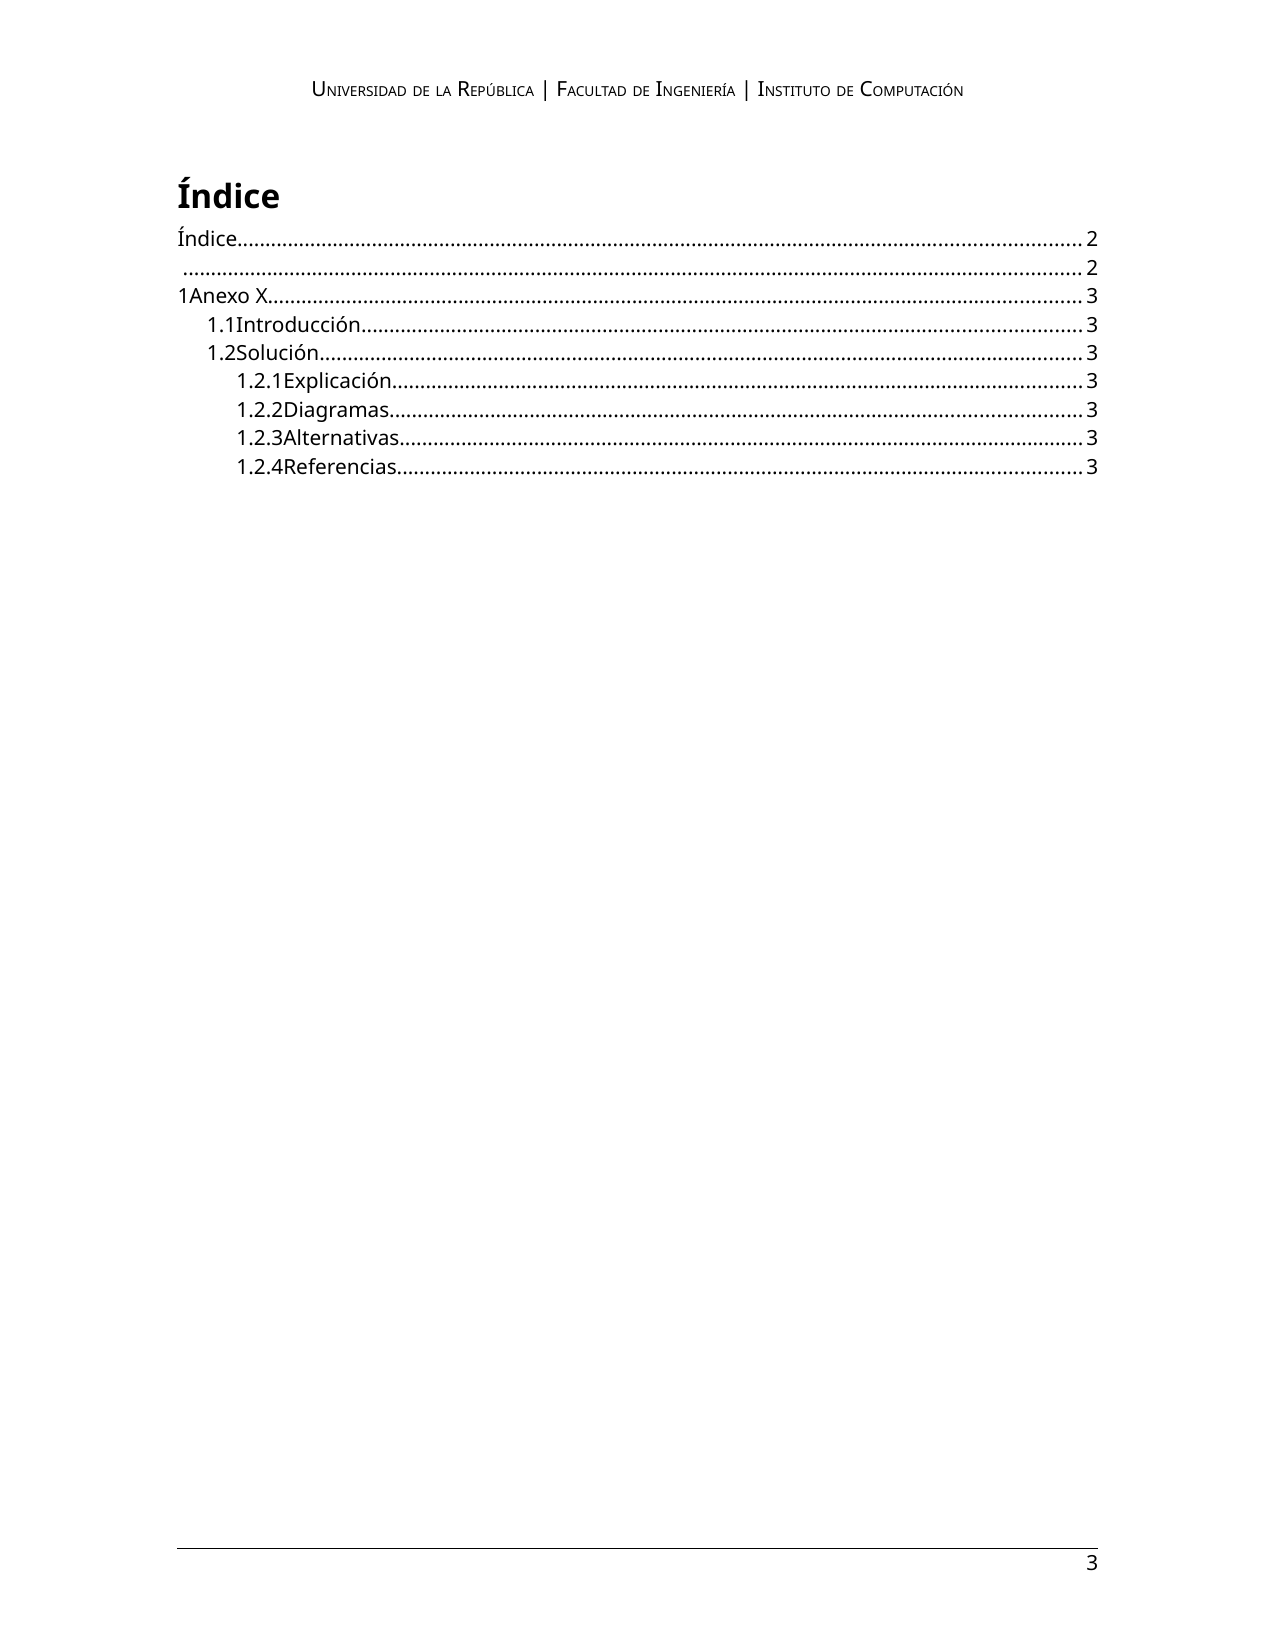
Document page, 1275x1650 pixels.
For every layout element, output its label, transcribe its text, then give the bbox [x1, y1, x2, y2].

text Índice 2 [177, 224, 1098, 253]
text 1.2Solución 3 [207, 338, 1098, 367]
text 1Anexo X 3 [177, 281, 1098, 310]
text 2 [177, 253, 1098, 281]
text 1.2.1Explicación 3 [236, 367, 1098, 395]
subtitle Índice [177, 173, 1098, 218]
text 1.2.3Alternativas 3 [236, 423, 1098, 452]
text 1.1Introducción 3 [207, 310, 1098, 338]
text 1.2.4Referencias 3 [236, 452, 1098, 480]
text 1.2.2Diagramas 3 [236, 395, 1098, 423]
